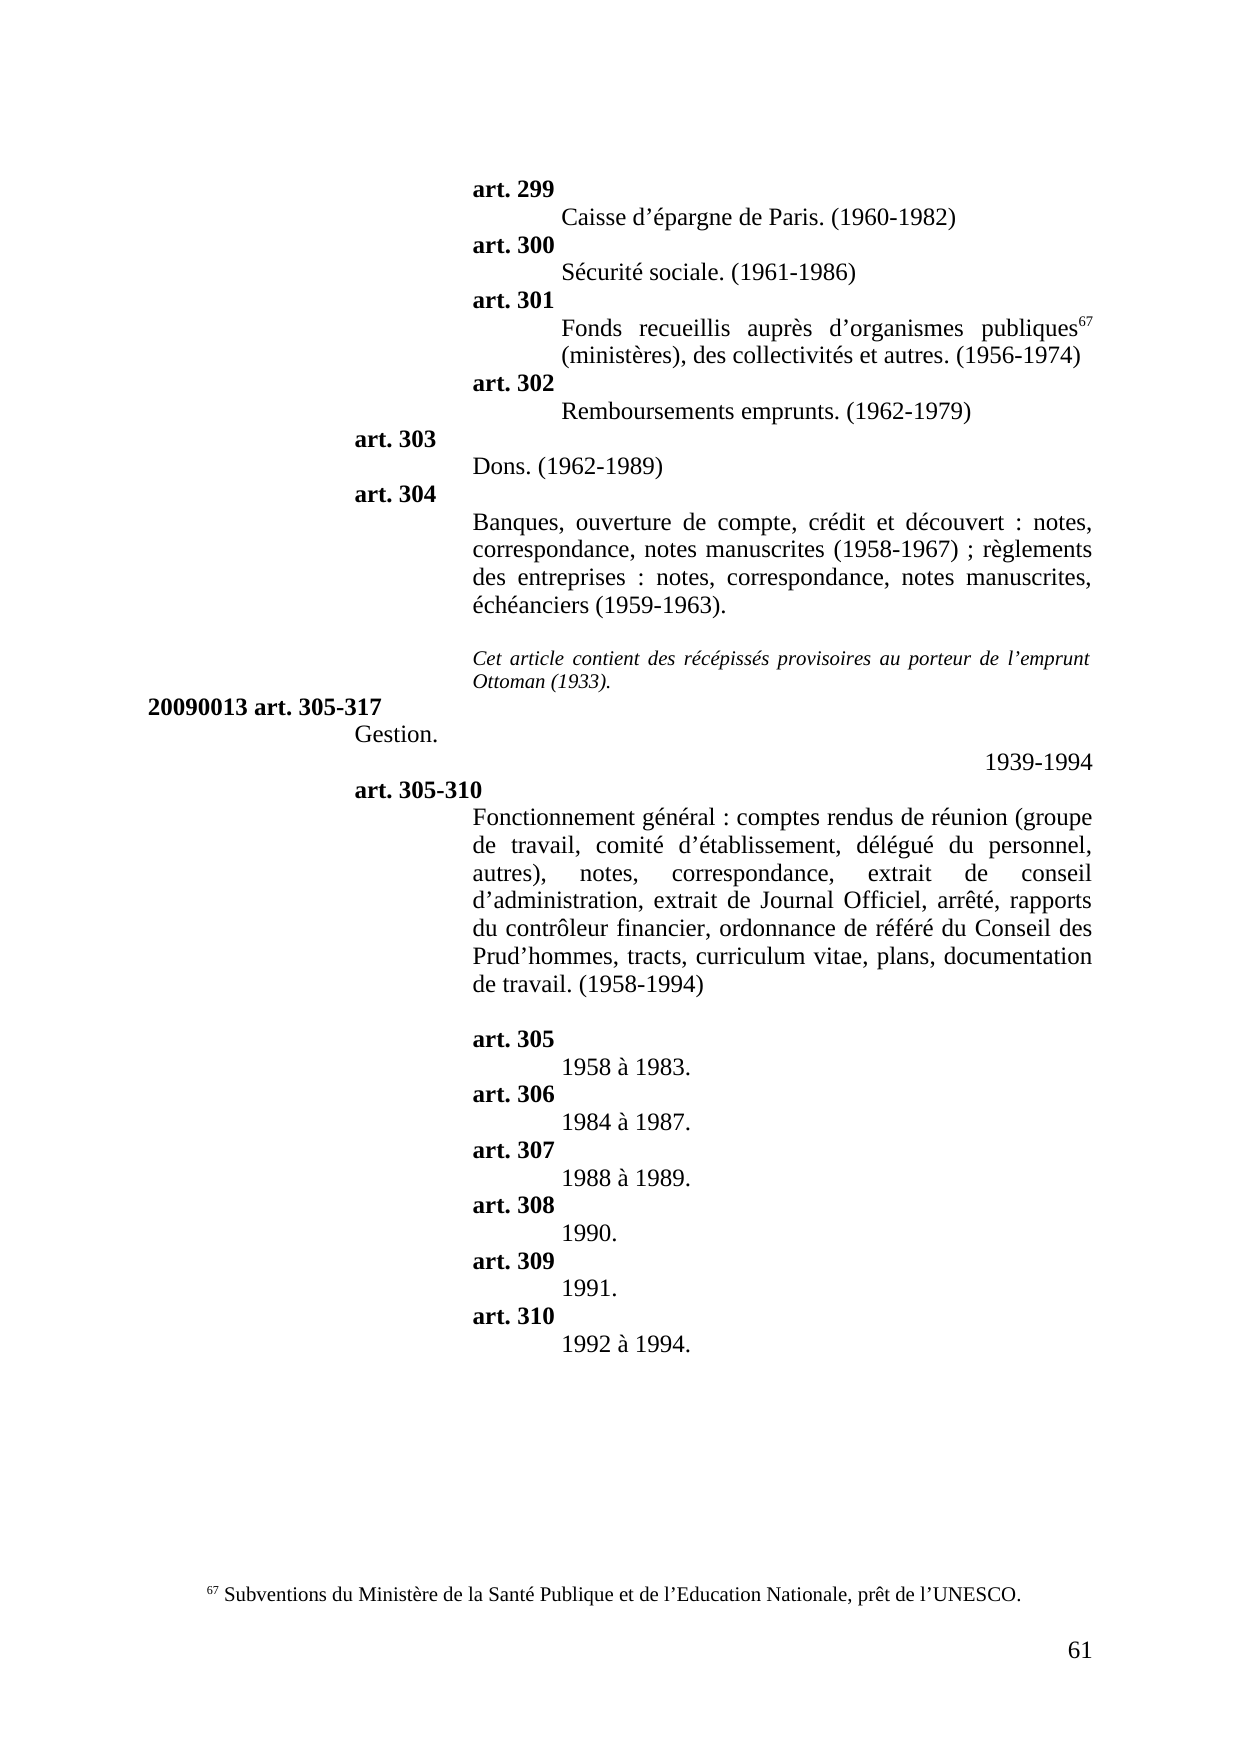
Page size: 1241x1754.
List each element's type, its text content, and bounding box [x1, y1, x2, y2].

text Gestion. [354, 720, 1093, 748]
text 1988 à 1989. [561, 1164, 1093, 1191]
text art. 308 [472, 1191, 1093, 1219]
text 1990. [561, 1219, 1093, 1247]
text Banques, ouverture de compte, crédit et découvert : notes, correspondance, notes manuscrites (1958-1967) ; règlements des entreprises : notes, correspondance, notes manuscrites, échéanciers (1959-1963). [472, 508, 1093, 619]
text Cet article contient des récépissés provisoires au porteur de l’emprunt Ottoman (1933). [472, 646, 1093, 693]
text art. 304 [354, 480, 1093, 508]
text art. 299 [472, 175, 1093, 203]
text Remboursements emprunts. (1962-1979) [561, 397, 1093, 425]
text Dons. (1962-1989) [472, 452, 1093, 480]
text 1992 à 1994. [561, 1330, 1093, 1358]
text Caisse d’épargne de Paris. (1960-1982) [561, 203, 1093, 231]
text art. 310 [472, 1302, 1093, 1330]
text 1991. [561, 1274, 1093, 1302]
text 1939-1994 [148, 748, 1093, 776]
text Fonctionnement général : comptes rendus de réunion (groupe de travail, comité d’établissement, délégué du personnel, autres), notes, correspondance, extrait de conseil d’administration, extrait de Journal Officiel, arrêté, rapports du contrôleur financier, ordonnance de référé du Conseil des Prud’hommes, tracts, curriculum vitae, plans, documentation de travail. (1958-1994) [472, 803, 1093, 997]
text art. 305-310 [354, 776, 1093, 803]
text art. 307 [472, 1136, 1093, 1164]
text art. 306 [472, 1081, 1093, 1108]
text art. 303 [354, 425, 1093, 452]
text Subventions du Ministère de la Santé Publique et de l’Education Nationale, prêt de l’UNESCO. [148, 1583, 1093, 1606]
text art. 302 [472, 369, 1093, 397]
text 20090013 art. 305-317 [148, 693, 1093, 720]
text 1958 à 1983. [561, 1053, 1093, 1081]
text art. 300 [472, 231, 1093, 258]
text Sécurité sociale. (1961-1986) [561, 258, 1093, 286]
text Fonds recueillis auprès d’organismes publiques (ministères), des collectivités et autres. (1956-1974) [561, 314, 1093, 369]
text 1984 à 1987. [561, 1108, 1093, 1136]
text art. 305 [472, 1025, 1093, 1053]
text art. 309 [472, 1247, 1093, 1274]
text art. 301 [472, 286, 1093, 314]
